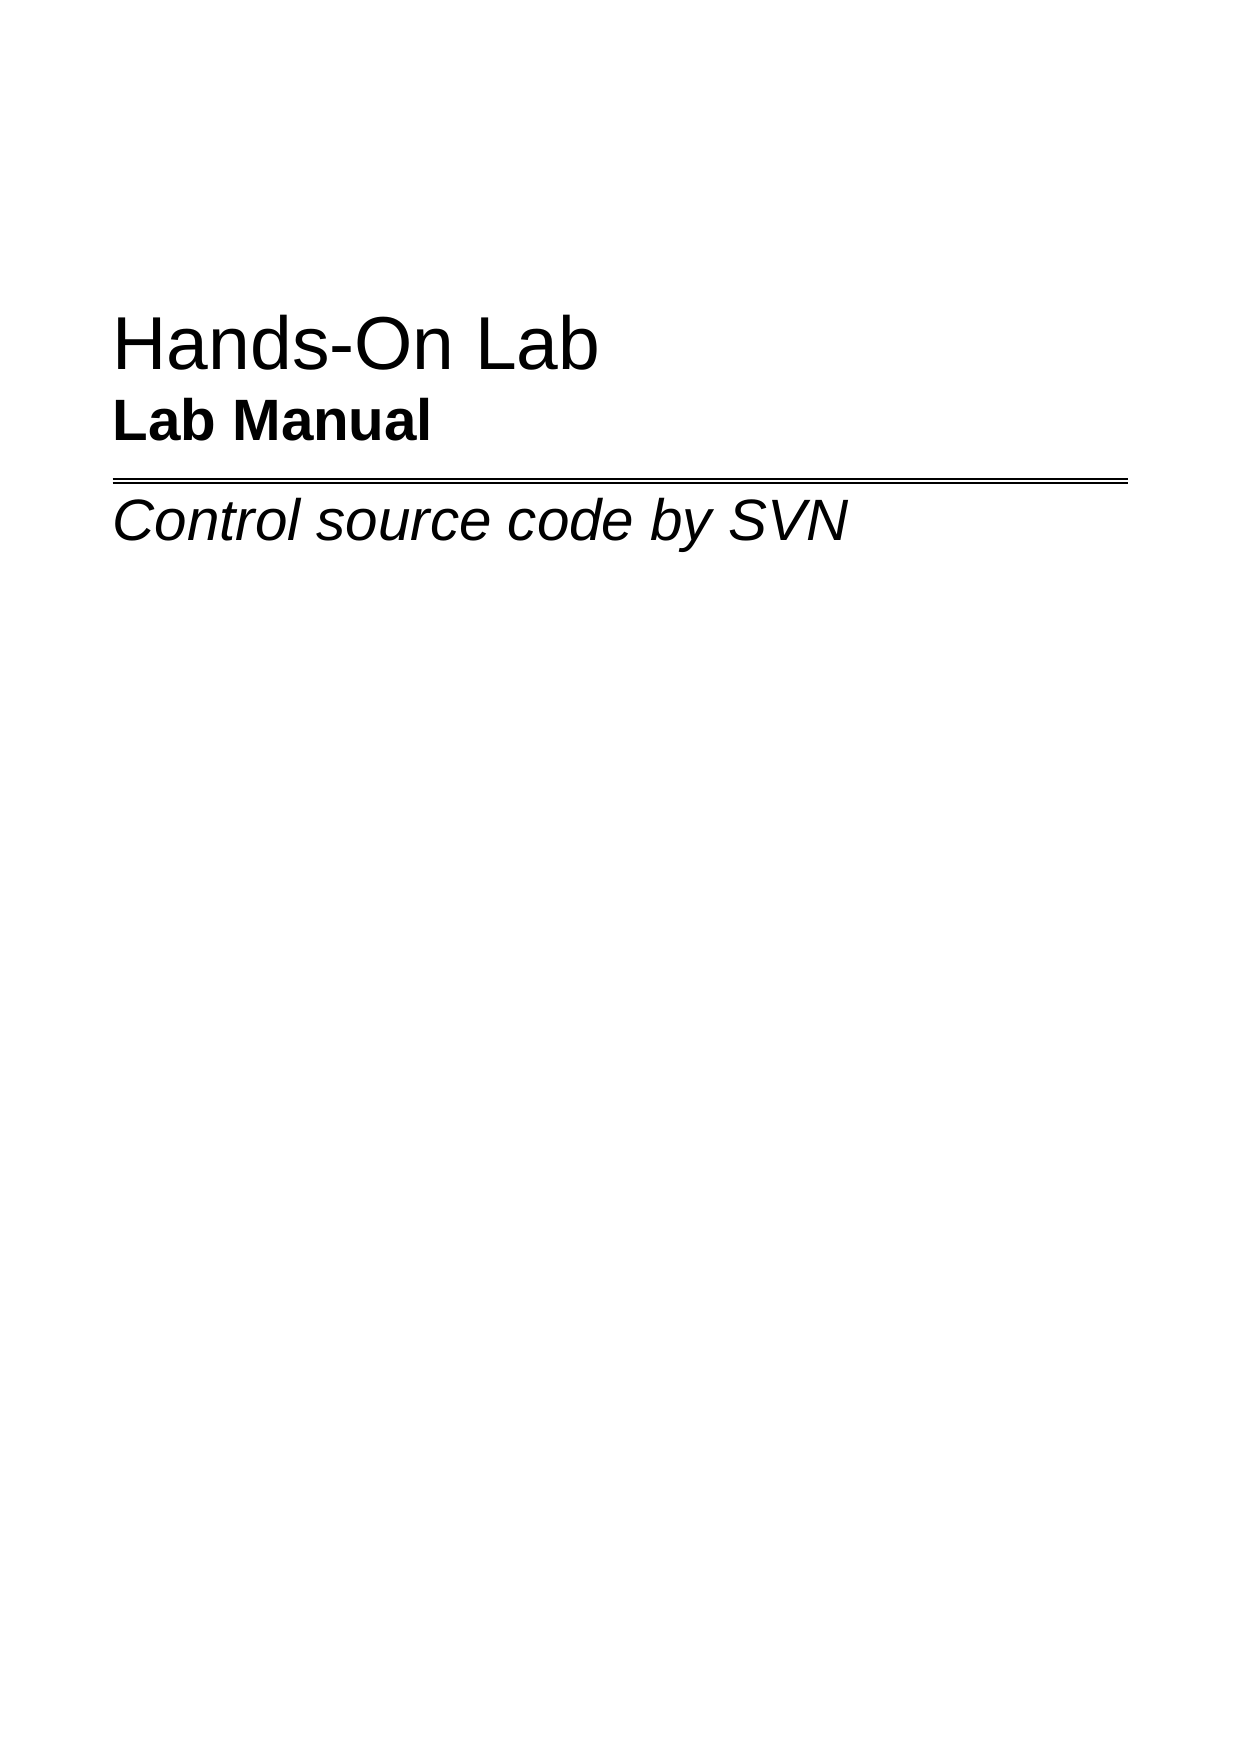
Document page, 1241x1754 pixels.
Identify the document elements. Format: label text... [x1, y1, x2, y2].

title Hands-On Lab [112, 299, 1128, 386]
title Lab Manual [112, 386, 1128, 453]
text Control source code by SVN [112, 483, 1128, 553]
